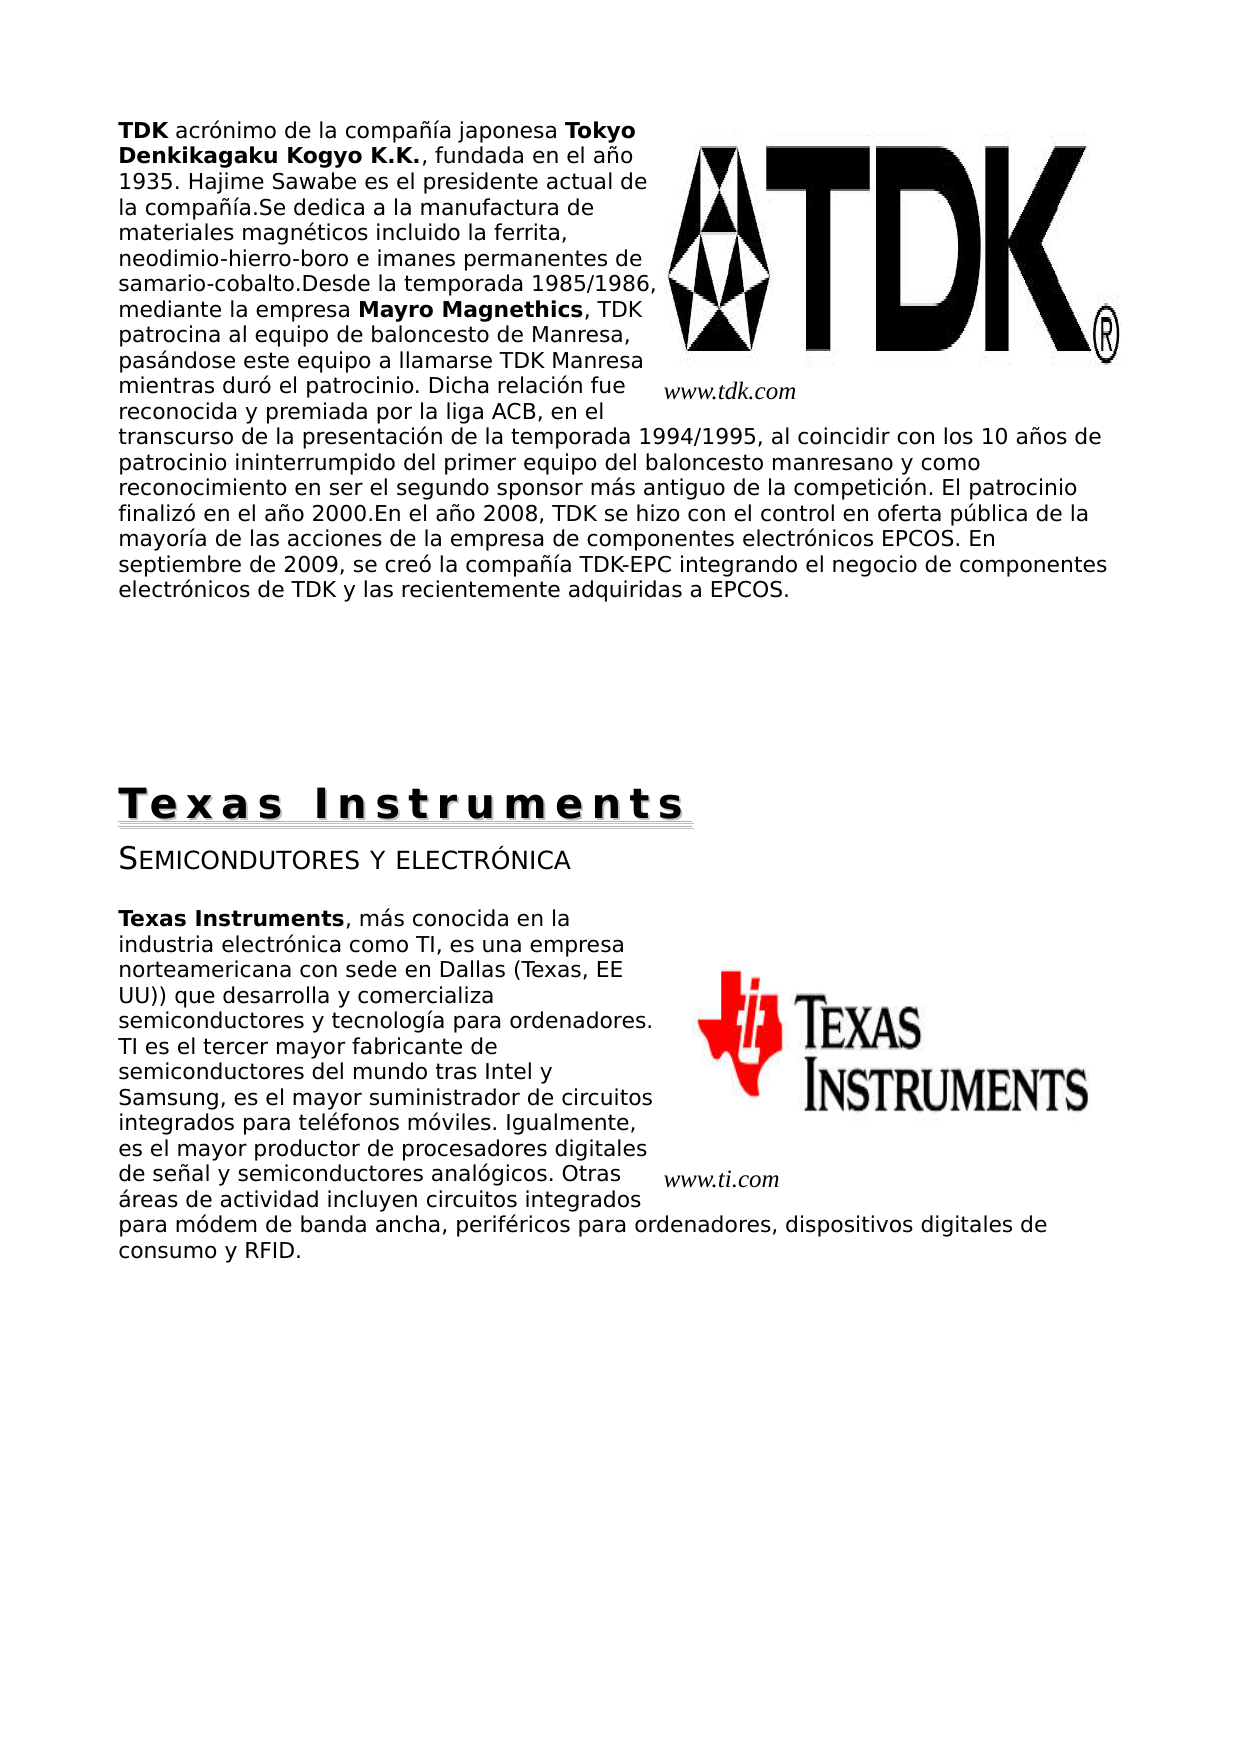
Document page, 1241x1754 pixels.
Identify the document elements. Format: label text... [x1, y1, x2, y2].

text texas Instruments [118, 780, 1122, 829]
text TDK acrónimo de la compañía japonesa Tokyo Denkikagaku Kogyo K.K., fundada en el año 1935. Hajime Sawabe es el presidente actual de la compañía.Se dedica a la manufactura de materiales magnéticos incluido la ferrita, neodimio-hierro-boro e imanes permanentes de samario-cobalto.Desde la temporada 1985/1986, mediante la empresa Mayro Magnethics, TDK patrocina al equipo de baloncesto de Manresa, pasándose este equipo a llamarse TDK Manresa mientras duró el patrocinio. Dicha relación fue reconocida y premiada por la liga ACB, en el transcurso de la presentación de la temporada 1994/1995, al coincidir con los 10 años de patrocinio ininterrumpido del primer equipo del baloncesto manresano y como reconocimiento en ser el segundo sponsor más antiguo de la competición. El patrocinio finalizó en el año 2000.En el año 2008, TDK se hizo con el control en oferta pública de la mayoría de las acciones de la empresa de componentes electrónicos EPCOS. En septiembre de 2009, se creó la compañía TDK-EPC integrando el negocio de componentes electrónicos de TDK y las recientemente adquiridas a EPCOS. [118, 118, 1122, 603]
picture [663, 130, 1123, 377]
text www.ti.com [663, 1165, 1122, 1193]
picture [663, 918, 1123, 1165]
text Texas Instruments, más conocida en la industria electrónica como TI, es una empresa norteamericana con sede en Dallas (Texas, EE UU)) que desarrolla y comercializa semiconductores y tecnología para ordenadores. TI es el tercer mayor fabricante de semiconductores del mundo tras Intel y Samsung, es el mayor suministrador de circuitos integrados para teléfonos móviles. Igualmente, es el mayor productor de procesadores digitales de señal y semiconductores analógicos. Otras áreas de actividad incluyen circuitos integrados para módem de banda ancha, periféricos para ordenadores, dispositivos digitales de consumo y RFID. [118, 906, 1122, 1264]
text www.tdk.com [663, 377, 1122, 405]
text Semicondutores y electrónica [118, 841, 1122, 877]
